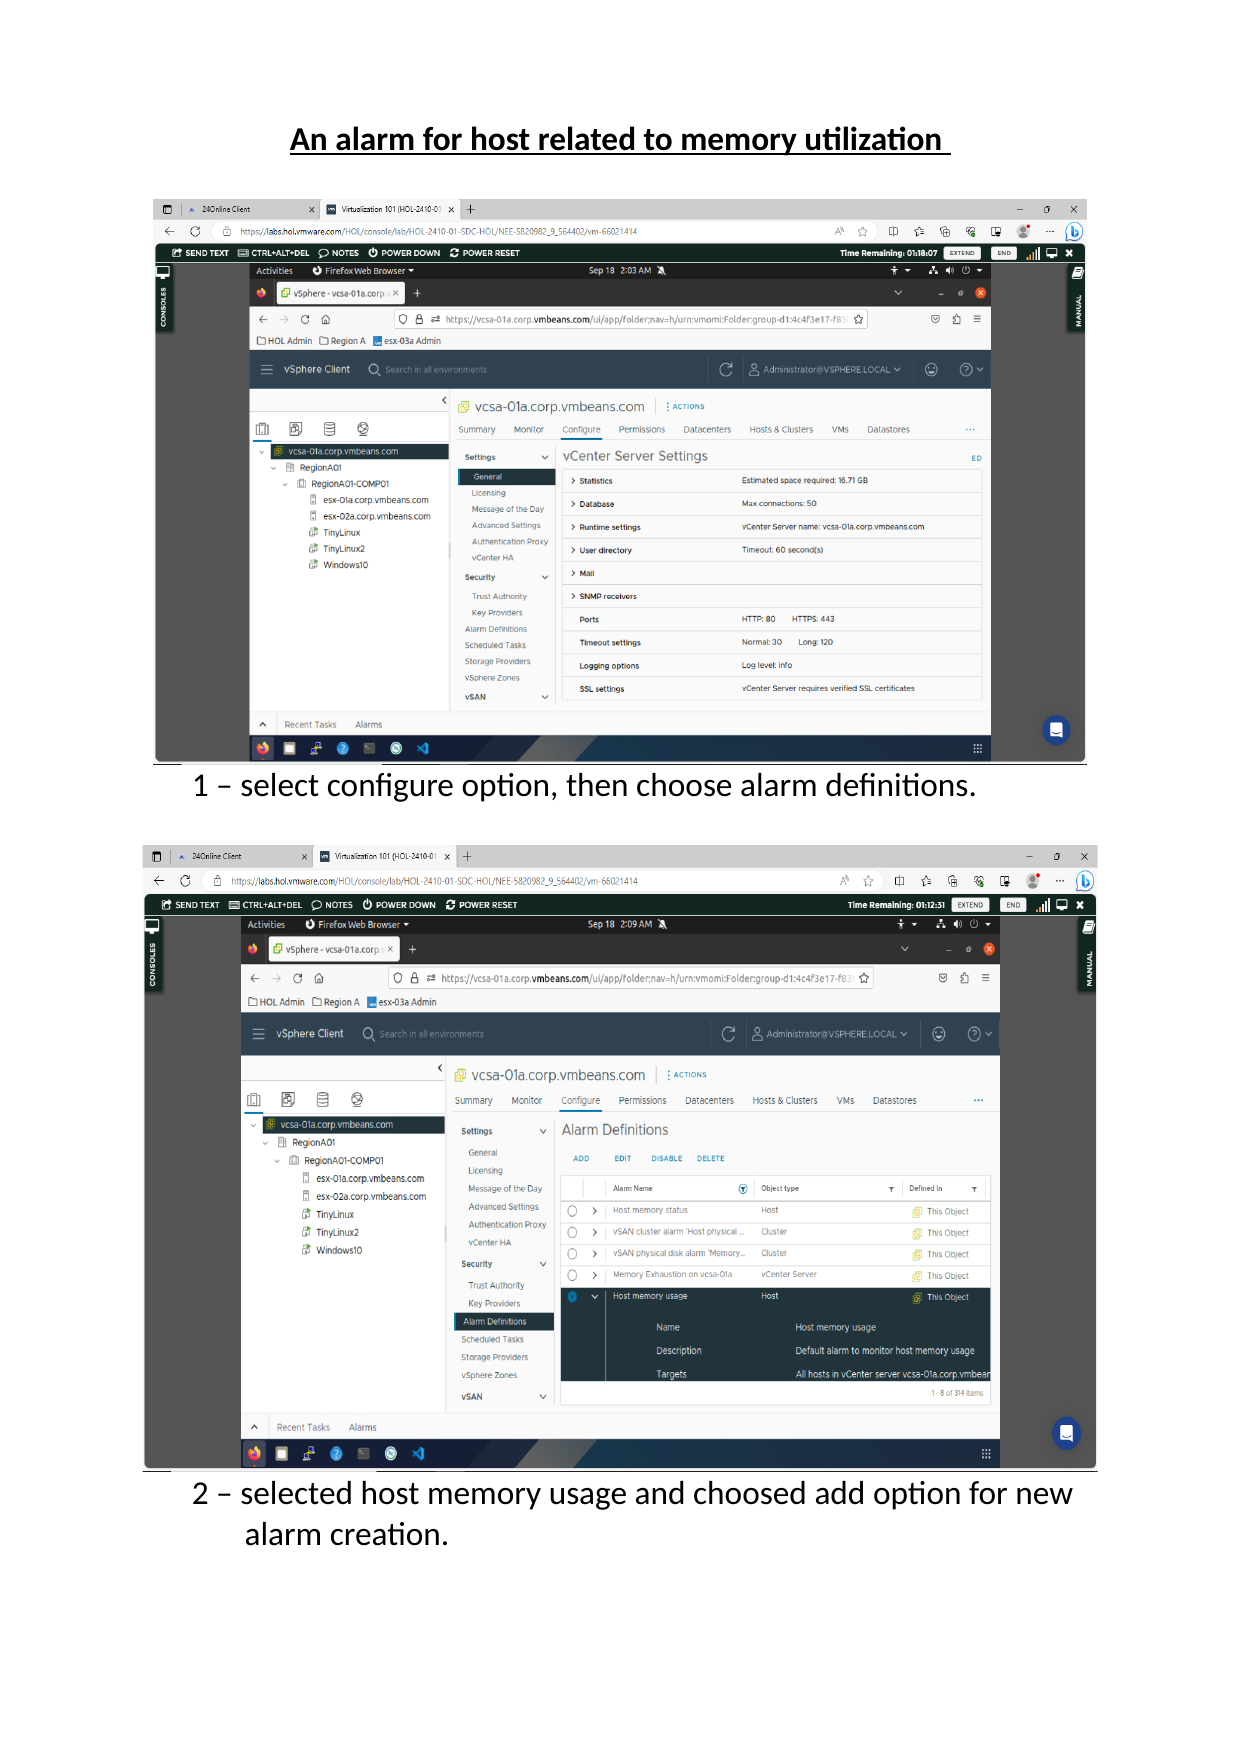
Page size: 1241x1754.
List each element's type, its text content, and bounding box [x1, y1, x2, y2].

text 2 – selected host memory usage and choosed add option for new alarm creation. [118, 846, 1122, 1553]
text 1 – select configure option, then choose alarm definitions. [118, 199, 1122, 805]
picture [142, 845, 1098, 1472]
text An alarm for host related to memory utilization [118, 118, 1122, 159]
picture [153, 199, 1087, 765]
